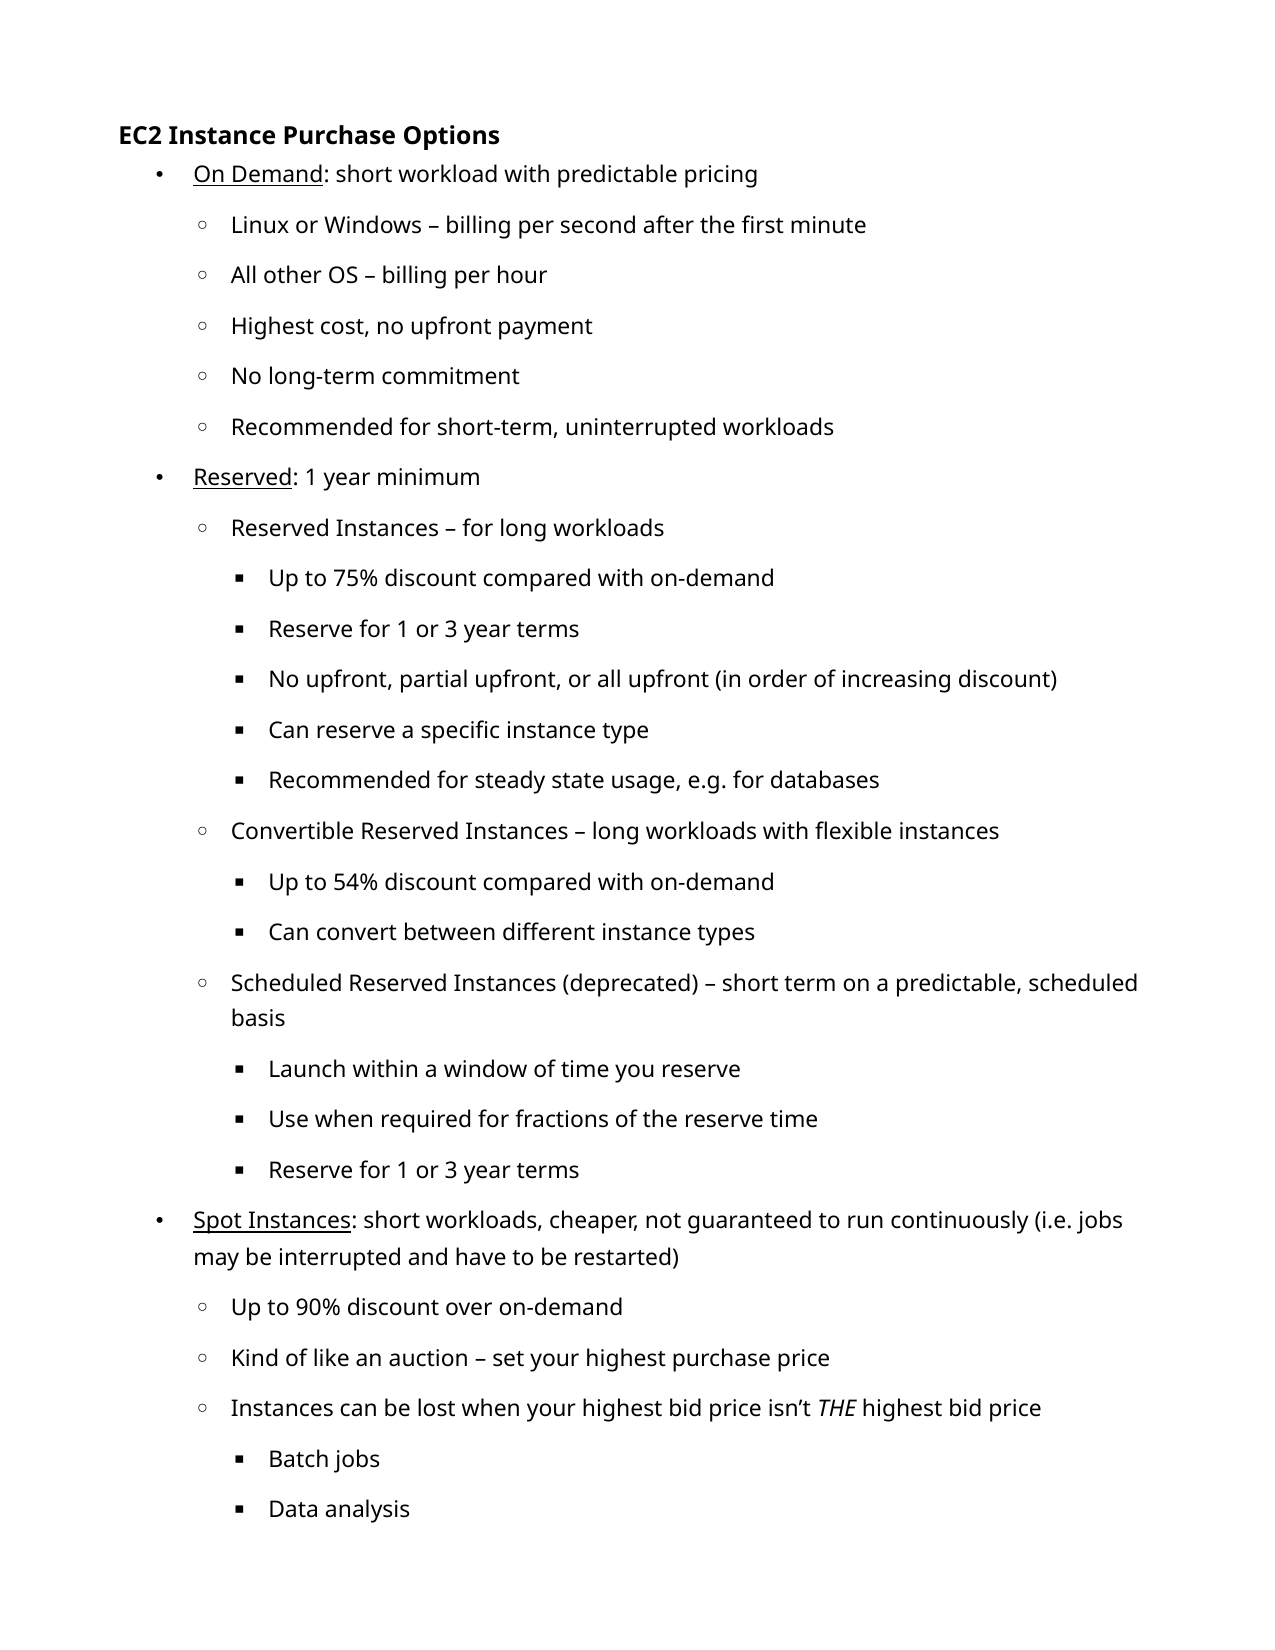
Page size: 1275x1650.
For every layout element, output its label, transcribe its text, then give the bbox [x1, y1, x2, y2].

list Instances can be lost when your highest bid price isn’t THE highest bid price [193, 1392, 1157, 1423]
list Linux or Windows – billing per second after the first minute [193, 209, 1157, 240]
list Convertible Reserved Instances – long workloads with flexible instances [193, 815, 1157, 846]
list Reserve for 1 or 3 year terms [231, 613, 1157, 644]
list Launch within a window of time you reserve [231, 1053, 1157, 1084]
list Recommended for steady state usage, e.g. for databases [231, 764, 1157, 796]
list Can reserve a specific instance type [231, 714, 1157, 745]
list Up to 90% discount over on-demand [193, 1291, 1157, 1322]
list Use when required for fractions of the reserve time [231, 1103, 1157, 1135]
list Kind of like an auction – set your highest purchase price [193, 1341, 1157, 1373]
list Scheduled Reserved Instances (deprecated) – short term on a predictable, scheduled basis [193, 966, 1157, 1034]
list Recommended for short-term, uninterrupted workloads [193, 411, 1157, 442]
list Can convert between different instance types [231, 916, 1157, 947]
list Reserved: 1 year minimum [156, 461, 1157, 492]
list Highest cost, no upfront payment [193, 310, 1157, 341]
list Data analysis [231, 1493, 1157, 1524]
list Up to 54% discount compared with on-demand [231, 865, 1157, 897]
list Up to 75% discount compared with on-demand [231, 562, 1157, 593]
subtitle EC2 Instance Purchase Options [118, 118, 1157, 152]
list Reserve for 1 or 3 year terms [231, 1154, 1157, 1185]
list On Demand: short workload with predictable pricing [156, 158, 1157, 189]
list All other OS – billing per hour [193, 259, 1157, 290]
list No upfront, partial upfront, or all upfront (in order of increasing discount) [231, 663, 1157, 694]
list Reserved Instances – for long workloads [193, 512, 1157, 543]
list Batch jobs [231, 1442, 1157, 1474]
list Spot Instances: short workloads, cheaper, not guaranteed to run continuously (i.e. jobs may be interrupted and have to be restarted) [156, 1204, 1157, 1272]
list No long-term commitment [193, 360, 1157, 391]
